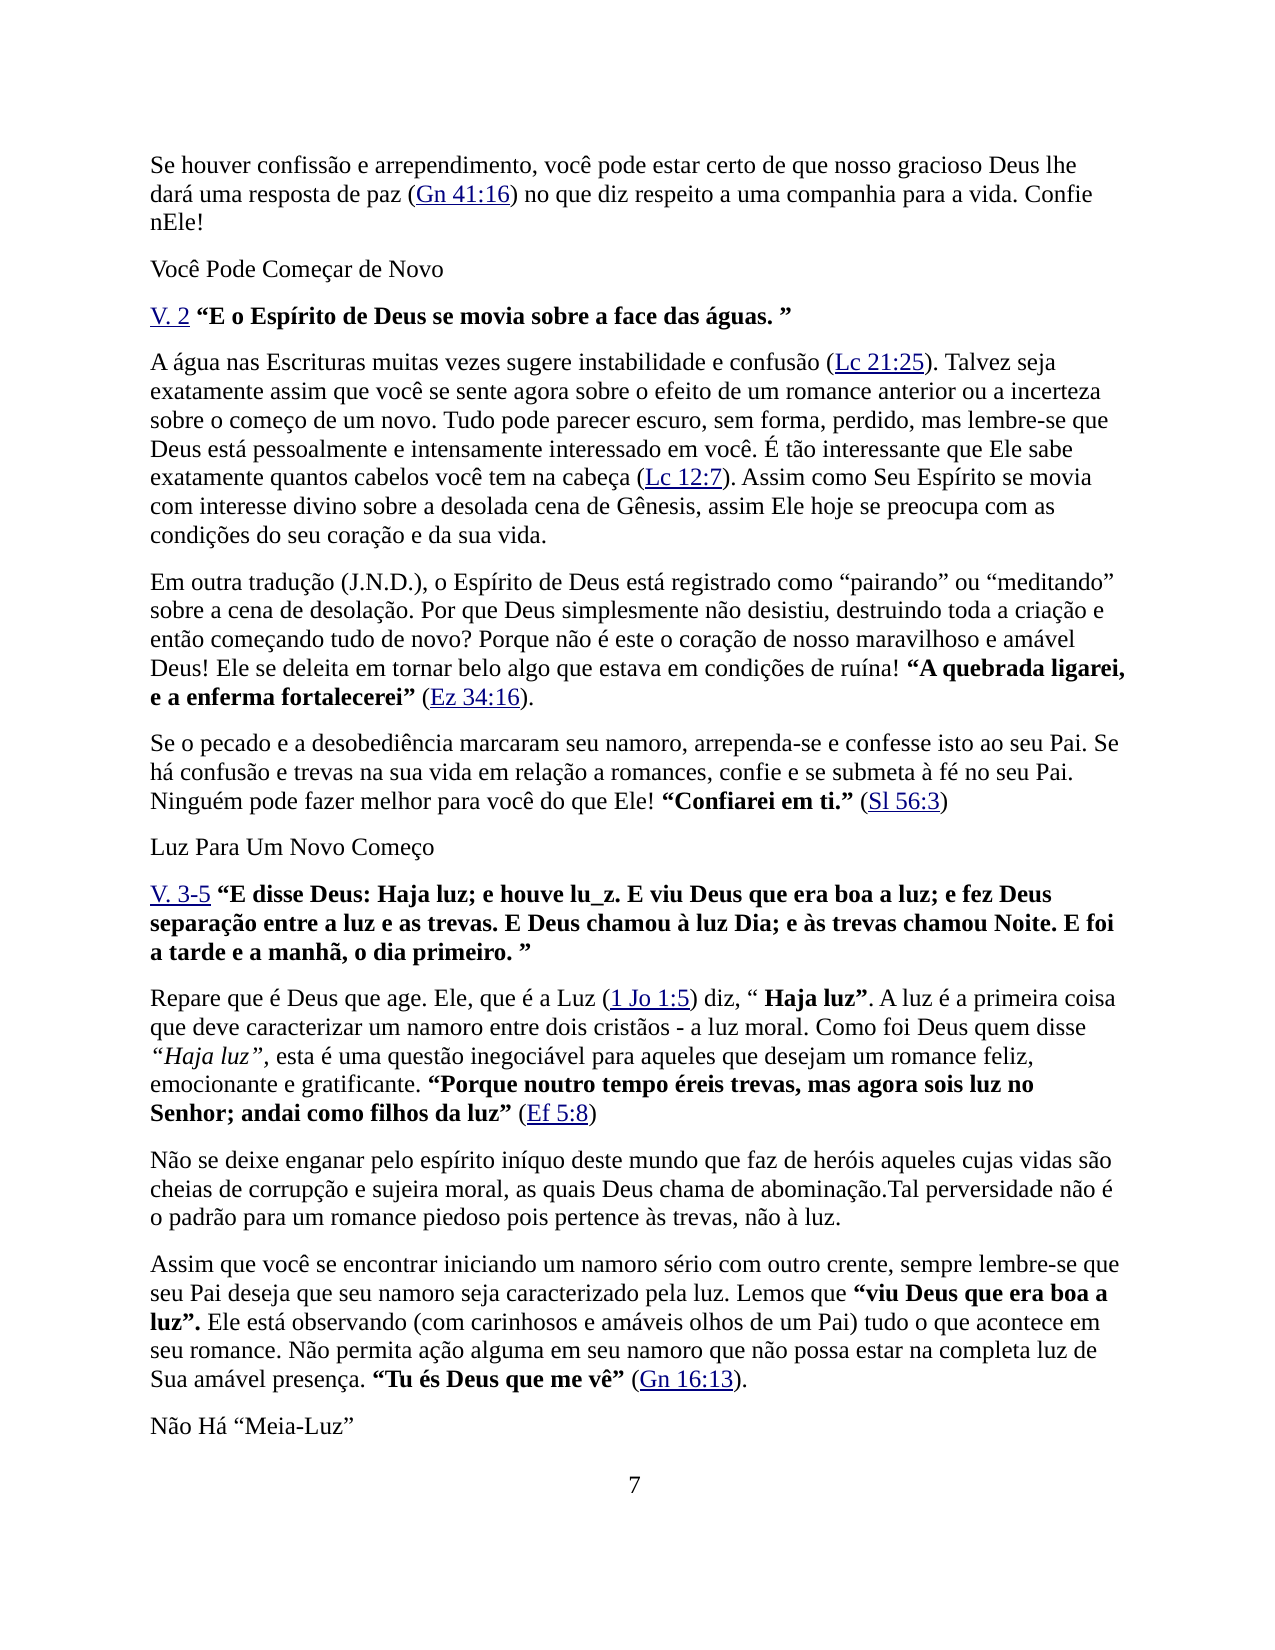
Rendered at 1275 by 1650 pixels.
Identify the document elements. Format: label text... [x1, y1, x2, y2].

text V. 2 “E o Espírito de Deus se movia sobre a face das águas. ” [150, 301, 1125, 329]
text Se houver confissão e arrependimento, você pode estar certo de que nosso gracioso Deus lhe dará uma resposta de paz (Gn 41:16) no que diz respeito a uma companhia para a vida. Confie nEle! [150, 150, 1125, 236]
text A água nas Escrituras muitas vezes sugere instabilidade e confusão (Lc 21:25). Talvez seja exatamente assim que você se sente agora sobre o efeito de um romance anterior ou a incerteza sobre o começo de um novo. Tudo pode parecer escuro, sem forma, perdido, mas lembre-se que Deus está pessoalmente e intensamente interessado em você. É tão interessante que Ele sabe exatamente quantos cabelos você tem na cabeça (Lc 12:7). Assim como Seu Espírito se movia com interesse divino sobre a desolada cena de Gênesis, assim Ele hoje se preocupa com as condições do seu coração e da sua vida. [150, 347, 1125, 549]
text Se o pecado e a desobediência marcaram seu namoro, arrependa-se e confesse isto ao seu Pai. Se há confusão e trevas na sua vida em relação a romances, confie e se submeta à fé no seu Pai. Ninguém pode fazer melhor para você do que Ele! “Confiarei em ti.” (Sl 56:3) [150, 728, 1125, 814]
text Você Pode Começar de Novo [150, 254, 1125, 283]
text V. 3-5 “E disse Deus: Haja luz; e houve lu_z. E viu Deus que era boa a luz; e fez Deus separação entre a luz e as trevas. E Deus chamou à luz Dia; e às trevas chamou Noite. E foi a tarde e a manhã, o dia primeiro. ” [150, 879, 1125, 965]
text Repare que é Deus que age. Ele, que é a Luz (1 Jo 1:5) diz, “ Haja luz”. A luz é a primeira coisa que deve caracterizar um namoro entre dois cristãos - a luz moral. Como foi Deus quem disse “Haja luz”, esta é uma questão inegociável para aqueles que desejam um romance feliz, emocionante e gratificante. “Porque noutro tempo éreis trevas, mas agora sois luz no Senhor; andai como filhos da luz” (Ef 5:8) [150, 983, 1125, 1127]
text Luz Para Um Novo Começo [150, 832, 1125, 861]
text Em outra tradução (J.N.D.), o Espírito de Deus está registrado como “pairando” ou “meditando” sobre a cena de desolação. Por que Deus simplesmente não desistiu, destruindo toda a criação e então começando tudo de novo? Porque não é este o coração de nosso maravilhoso e amável Deus! Ele se deleita em tornar belo algo que estava em condições de ruína! “A quebrada ligarei, e a enferma fortalecerei” (Ez 34:16). [150, 567, 1125, 710]
text Assim que você se encontrar iniciando um namoro sério com outro crente, sempre lembre-se que seu Pai deseja que seu namoro seja caracterizado pela luz. Lemos que “viu Deus que era boa a luz”. Ele está observando (com carinhosos e amáveis olhos de um Pai) tudo o que acontece em seu romance. Não permita ação alguma em seu namoro que não possa estar na completa luz de Sua amável presença. “Tu és Deus que me vê” (Gn 16:13). [150, 1249, 1125, 1393]
text Não Há “Meia-Luz” [150, 1411, 1125, 1439]
text Não se deixe enganar pelo espírito iníquo deste mundo que faz de heróis aqueles cujas vidas são cheias de corrupção e sujeira moral, as quais Deus chama de abominação.Tal perversidade não é o padrão para um romance piedoso pois pertence às trevas, não à luz. [150, 1145, 1125, 1231]
